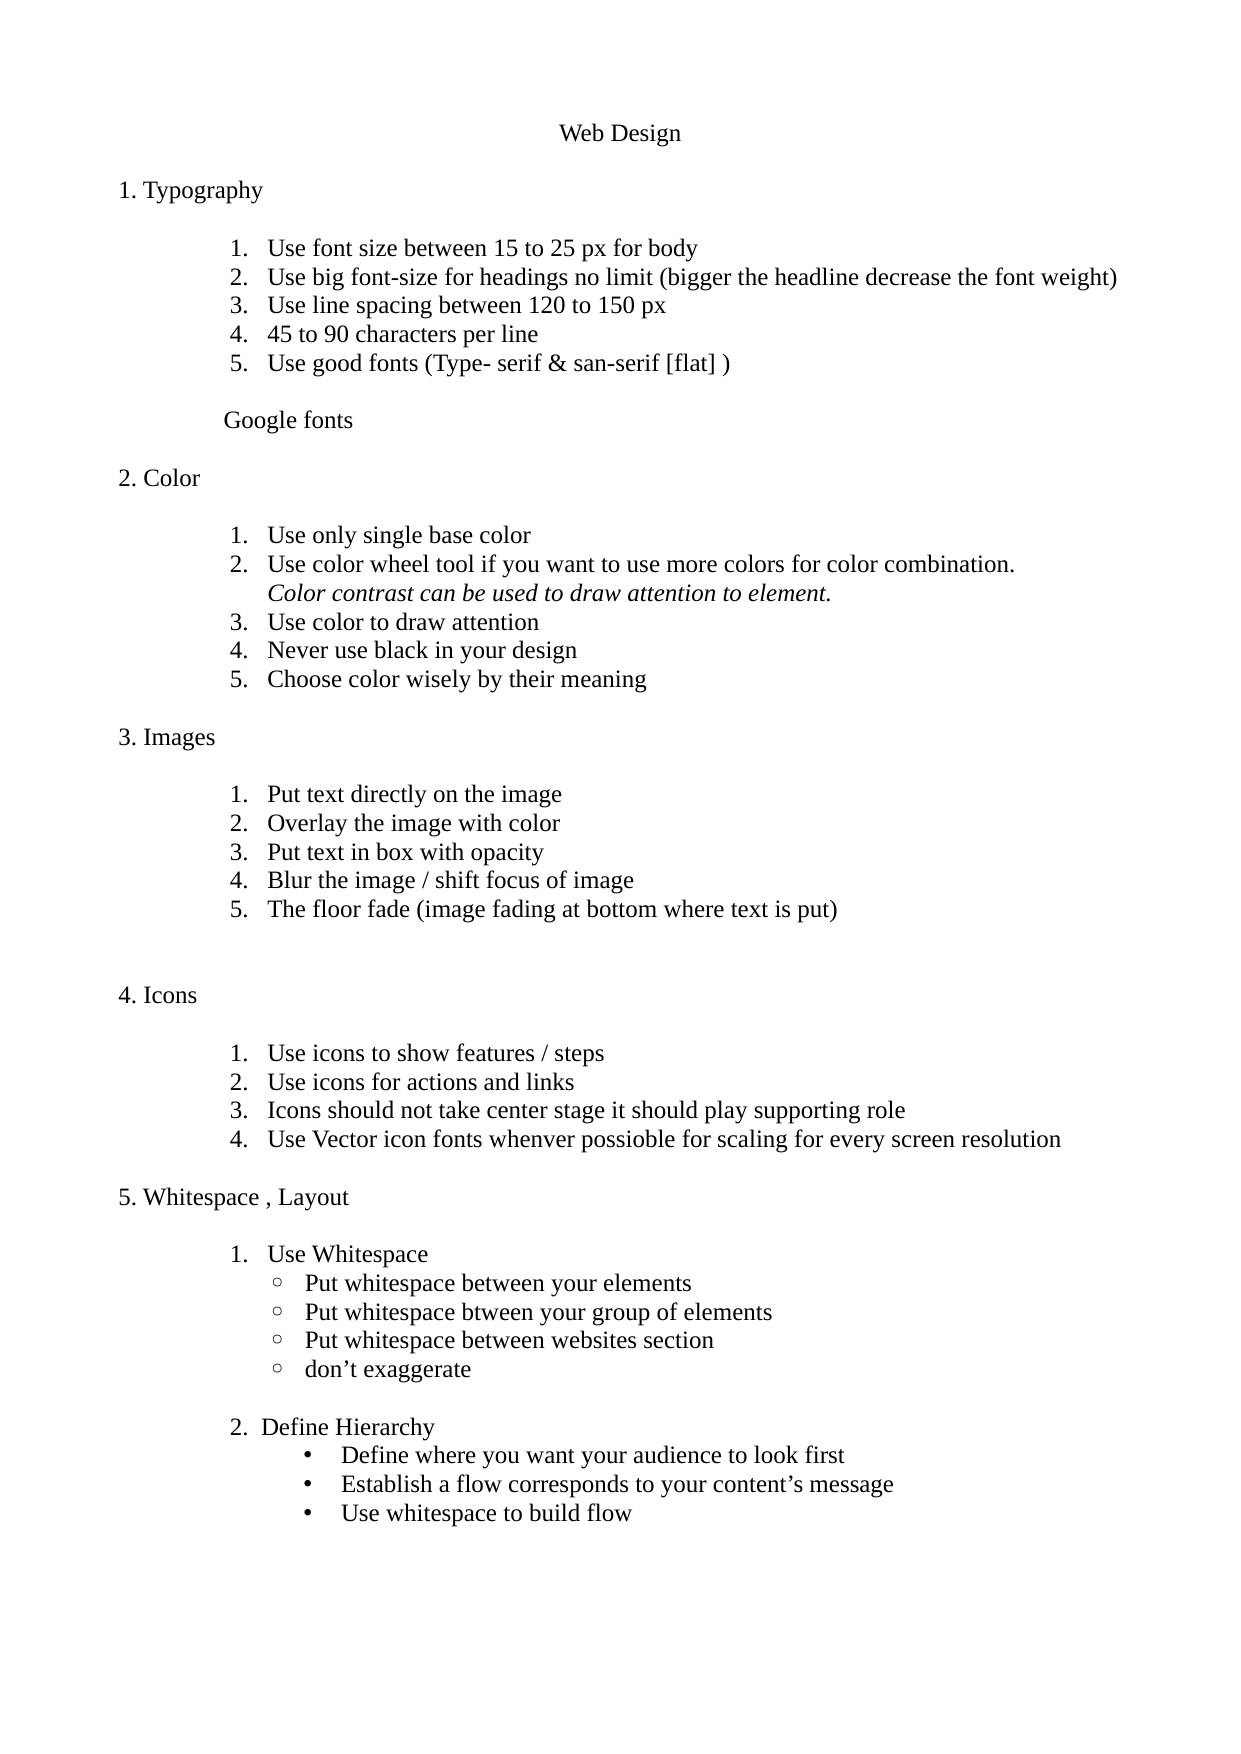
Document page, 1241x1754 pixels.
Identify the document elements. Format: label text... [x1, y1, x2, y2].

list Use big font-size for headings no limit (bigger the headline decrease the font weight) [229, 262, 1122, 291]
list Choose color wisely by their meaning [229, 664, 1122, 693]
list don’t exaggerate [267, 1354, 1122, 1383]
list Use whitespace to build flow [303, 1498, 1122, 1527]
list Put text directly on the image [229, 779, 1122, 808]
list Use only single base color [229, 521, 1122, 549]
text Web Design [118, 118, 1122, 147]
list Put whitespace between websites section [267, 1326, 1122, 1354]
list Blur the image / shift focus of image [229, 866, 1122, 894]
list Use Whitespace [229, 1239, 1122, 1268]
text Google fonts [118, 406, 1122, 434]
text 3. Images [118, 722, 1122, 751]
list Put whitespace btween your group of elements [267, 1297, 1122, 1326]
text 4. Icons [118, 981, 1122, 1009]
list Use font size between 15 to 25 px for body [229, 233, 1122, 262]
list Use line spacing between 120 to 150 px [229, 291, 1122, 319]
list Never use black in your design [229, 636, 1122, 664]
list The floor fade (image fading at bottom where text is put) [229, 894, 1122, 923]
list Define where you want your audience to look first [303, 1441, 1122, 1469]
text 1. Typography [118, 176, 1122, 204]
list Overlay the image with color [229, 808, 1122, 837]
list 45 to 90 characters per line [229, 319, 1122, 348]
list Use icons to show features / steps [229, 1038, 1122, 1067]
list Icons should not take center stage it should play supporting role [229, 1096, 1122, 1124]
text 2. Define Hierarchy [118, 1412, 1122, 1441]
list Put text in box with opacity [229, 837, 1122, 866]
list Use Vector icon fonts whenver possioble for scaling for every screen resolution [229, 1124, 1122, 1153]
text 5. Whitespace , Layout [118, 1182, 1122, 1211]
list Put whitespace between your elements [267, 1268, 1122, 1297]
list Establish a flow corresponds to your content’s message [303, 1469, 1122, 1498]
text 2. Color [118, 463, 1122, 492]
list Use color wheel tool if you want to use more colors for color combination. Color contrast can be used to draw attention to element. [229, 549, 1122, 607]
list Use color to draw attention [229, 607, 1122, 636]
list Use good fonts (Type- serif & san-serif [flat] ) [229, 348, 1122, 377]
list Use icons for actions and links [229, 1067, 1122, 1096]
